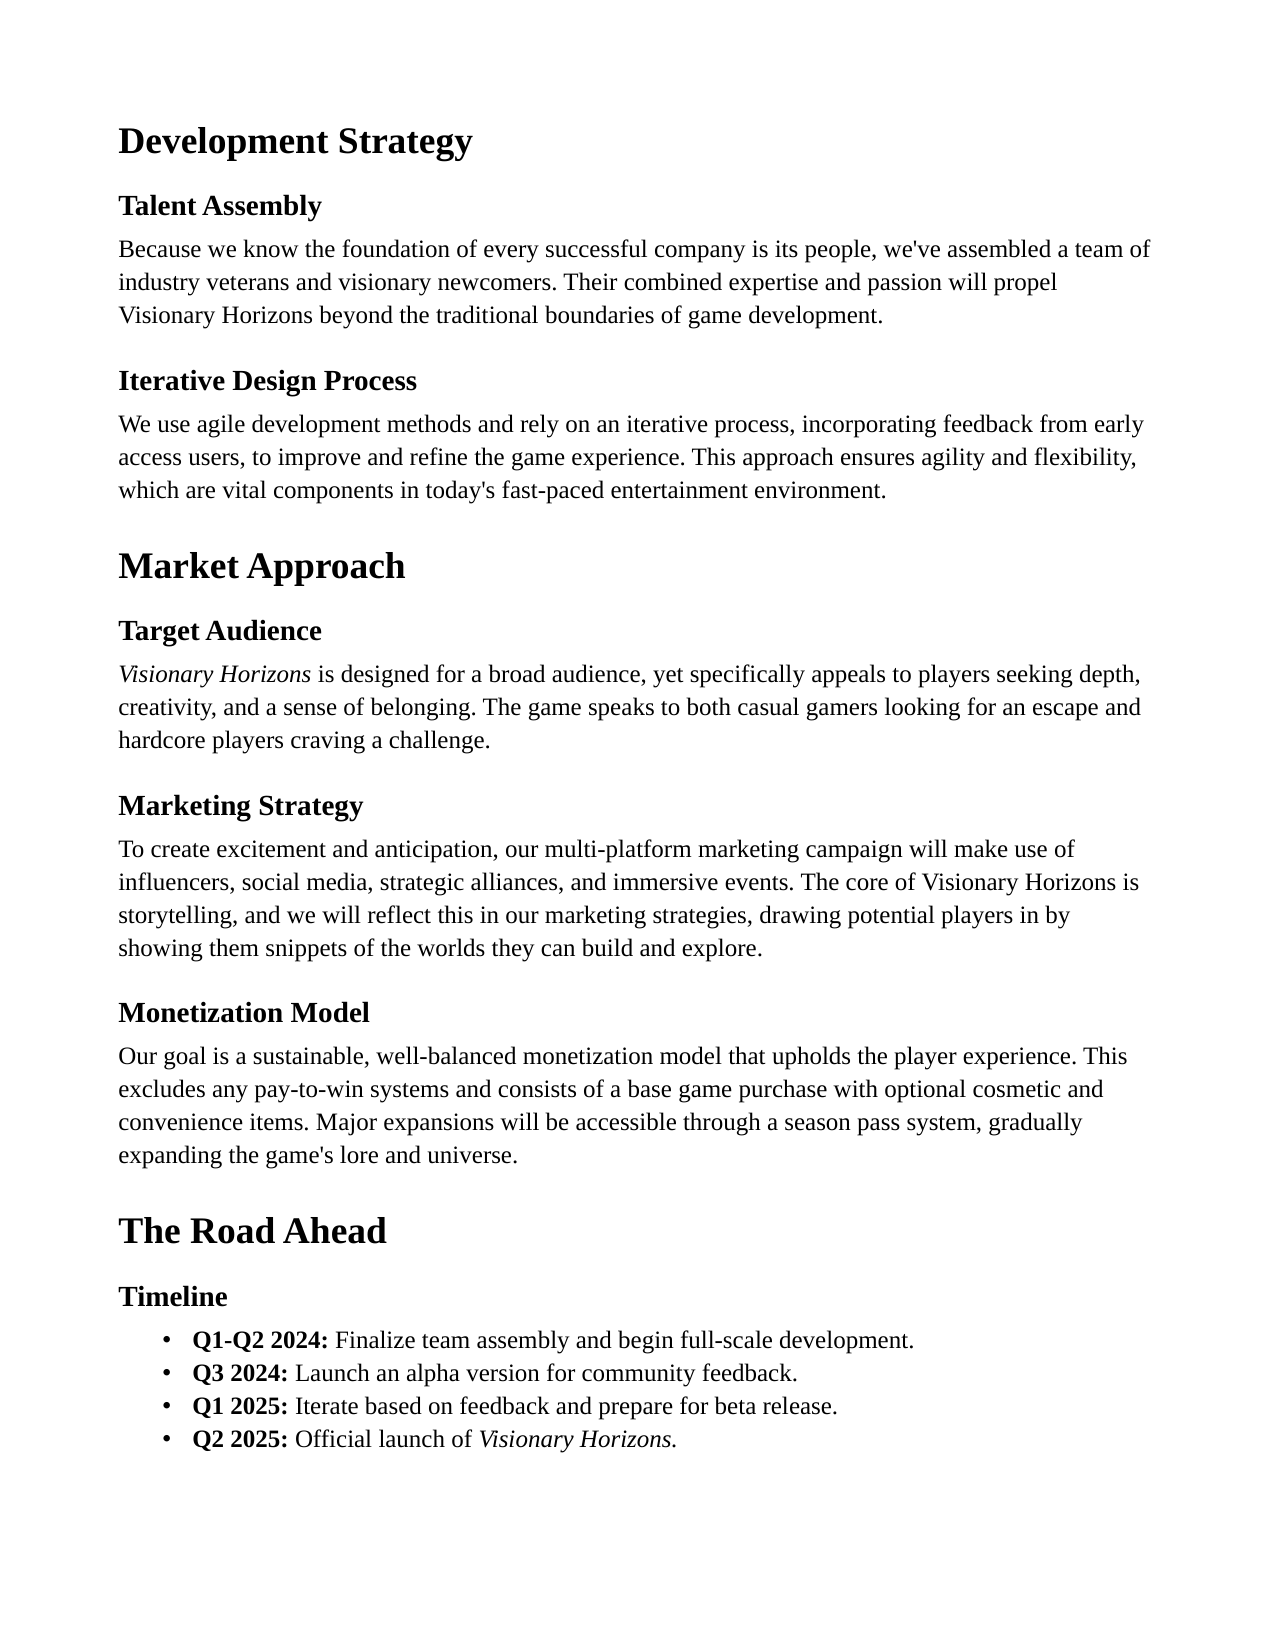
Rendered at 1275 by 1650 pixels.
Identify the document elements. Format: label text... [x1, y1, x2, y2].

list Q1 2025: Iterate based on feedback and prepare for beta release. [162, 1391, 1157, 1419]
subtitle Development Strategy [118, 118, 1157, 161]
subtitle Marketing Strategy [118, 788, 1157, 821]
list Q2 2025: Official launch of Visionary Horizons. [162, 1424, 1157, 1452]
subtitle Iterative Design Process [118, 363, 1157, 396]
subtitle Target Audience [118, 613, 1157, 647]
subtitle The Road Ahead [118, 1208, 1157, 1252]
text We use agile development methods and rely on an iterative process, incorporating feedback from early access users, to improve and refine the game experience. This approach ensures agility and flexibility, which are vital components in today's fast-paced entertainment environment. [118, 409, 1157, 503]
list Q1-Q2 2024: Finalize team assembly and begin full-scale development. [162, 1325, 1157, 1353]
subtitle Market Approach [118, 543, 1157, 586]
list Q3 2024: Launch an alpha version for community feedback. [162, 1358, 1157, 1386]
subtitle Talent Assembly [118, 188, 1157, 222]
text Because we know the foundation of every successful company is its people, we've assembled a team of industry veterans and visionary newcomers. Their combined expertise and passion will propel Visionary Horizons beyond the traditional boundaries of game development. [118, 234, 1157, 329]
subtitle Monetization Model [118, 995, 1157, 1028]
subtitle Timeline [118, 1279, 1157, 1312]
text Our goal is a sustainable, well-balanced monetization model that upholds the player experience. This excludes any pay-to-win systems and consists of a base game purchase with optional cosmetic and convenience items. Major expansions will be accessible through a season pass system, gradually expanding the game's lore and universe. [118, 1041, 1157, 1169]
text Visionary Horizons is designed for a broad audience, yet specifically appeals to players seeking depth, creativity, and a sense of belonging. The game speaks to both casual gamers looking for an escape and hardcore players craving a challenge. [118, 659, 1157, 754]
text To create excitement and anticipation, our multi-platform marketing campaign will make use of influencers, social media, strategic alliances, and immersive events. The core of Visionary Horizons is storytelling, and we will reflect this in our marketing strategies, drawing potential players in by showing them snippets of the worlds they can build and explore. [118, 834, 1157, 961]
